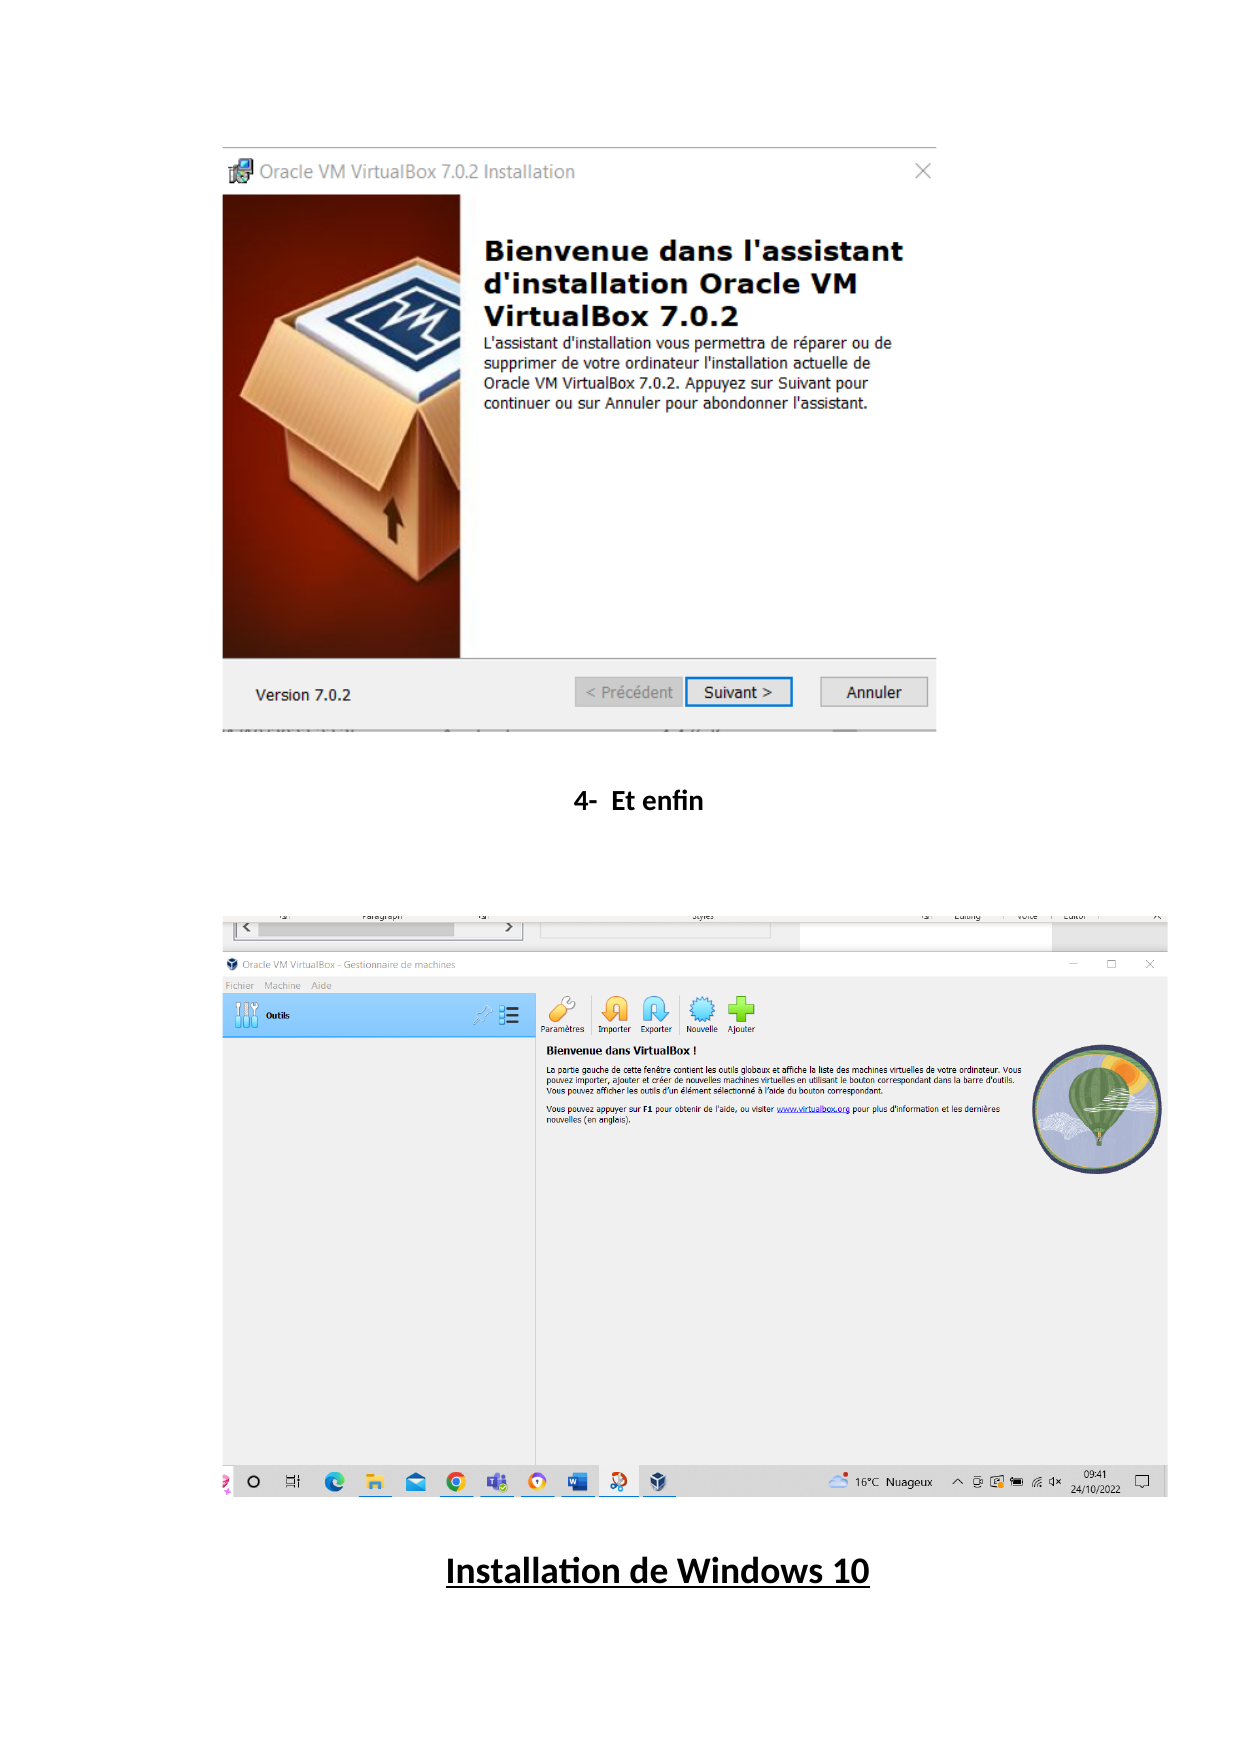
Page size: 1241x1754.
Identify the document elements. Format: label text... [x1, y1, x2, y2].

list Et enfin [185, 782, 1093, 817]
list Installation de Windows 10 [223, 1547, 1093, 1592]
